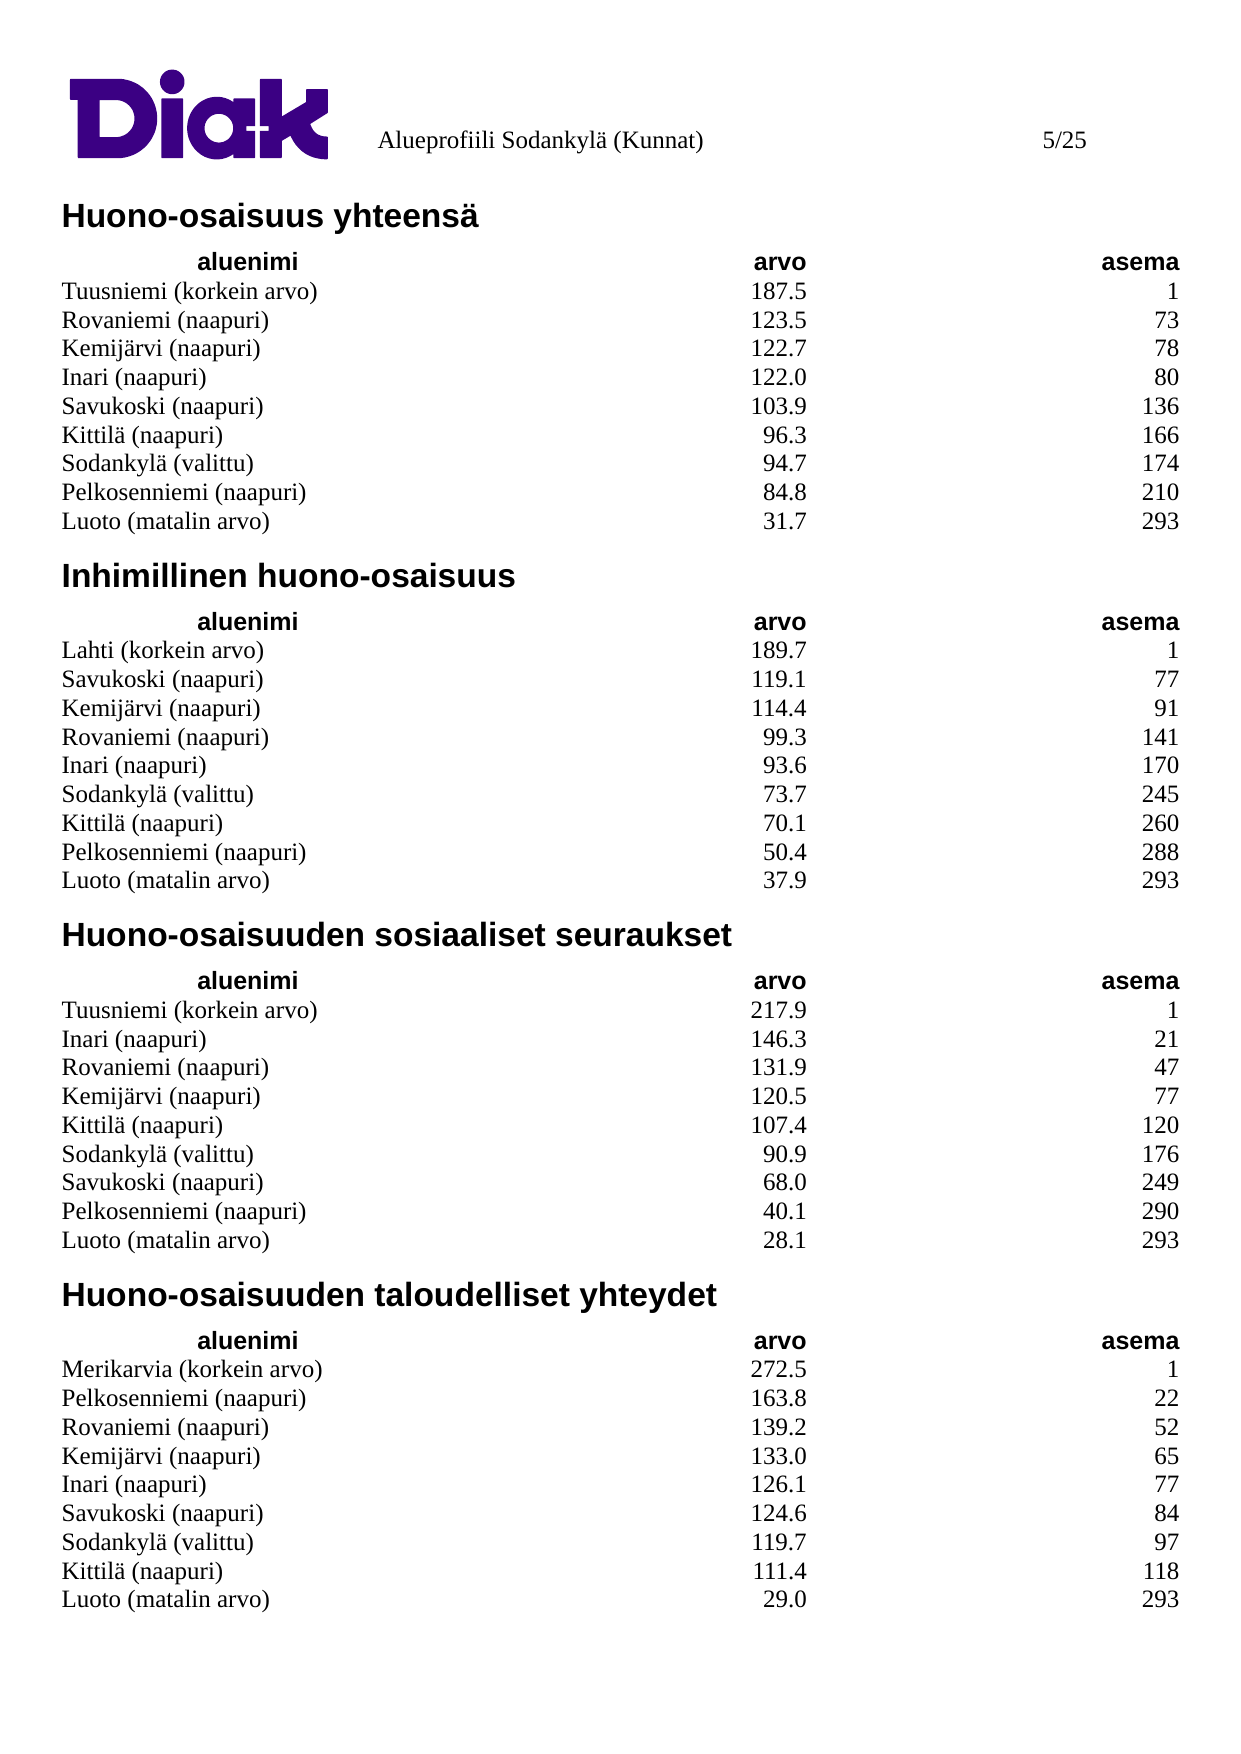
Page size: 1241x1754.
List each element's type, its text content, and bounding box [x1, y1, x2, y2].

table_cell Savukoski (naapuri) [61, 664, 434, 693]
table_cell 77 [806, 1470, 1179, 1498]
table_cell Rovaniemi (naapuri) [61, 722, 434, 751]
table_cell Inari (naapuri) [61, 1024, 434, 1052]
table_cell 245 [806, 779, 1179, 808]
table_cell Sodankylä (valittu) [61, 449, 434, 477]
table_cell 21 [806, 1024, 1179, 1052]
table_cell Sodankylä (valittu) [61, 1139, 434, 1167]
table_cell Luoto (matalin arvo) [61, 866, 434, 894]
table_cell 163.8 [434, 1383, 806, 1412]
table_cell 120.5 [434, 1081, 806, 1110]
table_cell 133.0 [434, 1441, 806, 1469]
table_cell 94.7 [434, 449, 806, 477]
table_cell Pelkosenniemi (naapuri) [61, 1383, 434, 1412]
table_cell 126.1 [434, 1470, 806, 1498]
table_cell 47 [806, 1053, 1179, 1081]
table_cell 99.3 [434, 722, 806, 751]
table_header arvo [434, 966, 806, 995]
table_cell Pelkosenniemi (naapuri) [61, 477, 434, 506]
table_cell Rovaniemi (naapuri) [61, 1053, 434, 1081]
table_cell 189.7 [434, 636, 806, 664]
table_cell 29.0 [434, 1585, 806, 1613]
table_header asema [806, 1326, 1179, 1354]
table_cell Inari (naapuri) [61, 1470, 434, 1498]
table_cell 50.4 [434, 837, 806, 866]
table_cell 97 [806, 1527, 1179, 1556]
table_cell 68.0 [434, 1168, 806, 1196]
table_header arvo [434, 607, 806, 636]
table_cell 174 [806, 449, 1179, 477]
table_cell 124.6 [434, 1498, 806, 1527]
table_cell 111.4 [434, 1556, 806, 1584]
table_cell 272.5 [434, 1355, 806, 1383]
table_cell 28.1 [434, 1225, 806, 1254]
table_cell 77 [806, 664, 1179, 693]
table_cell 78 [806, 334, 1179, 362]
table_cell 217.9 [434, 995, 806, 1024]
table_cell Sodankylä (valittu) [61, 1527, 434, 1556]
table_cell 210 [806, 477, 1179, 506]
table_cell 122.0 [434, 362, 806, 391]
table_cell Kittilä (naapuri) [61, 808, 434, 837]
subtitle Huono-osaisuus yhteensä [61, 196, 1179, 235]
table_cell 293 [806, 866, 1179, 894]
table_cell 260 [806, 808, 1179, 837]
table_cell 293 [806, 506, 1179, 535]
table_cell 118 [806, 1556, 1179, 1584]
table_cell Tuusniemi (korkein arvo) [61, 995, 434, 1024]
table_cell 293 [806, 1585, 1179, 1613]
table_cell 139.2 [434, 1412, 806, 1441]
table_header arvo [434, 1326, 806, 1354]
table_cell 288 [806, 837, 1179, 866]
table_cell 290 [806, 1196, 1179, 1225]
subtitle Huono-osaisuuden taloudelliset yhteydet [61, 1274, 1179, 1313]
table_cell 120 [806, 1110, 1179, 1139]
table_cell Inari (naapuri) [61, 751, 434, 779]
table_cell 166 [806, 420, 1179, 448]
table_cell 52 [806, 1412, 1179, 1441]
table_cell 176 [806, 1139, 1179, 1167]
table_cell 293 [806, 1225, 1179, 1254]
table_cell 249 [806, 1168, 1179, 1196]
table_cell 1 [806, 276, 1179, 305]
table_header arvo [434, 247, 806, 276]
table_cell 1 [806, 1355, 1179, 1383]
table_cell Savukoski (naapuri) [61, 391, 434, 420]
table_cell 187.5 [434, 276, 806, 305]
table_cell Pelkosenniemi (naapuri) [61, 1196, 434, 1225]
table_cell 40.1 [434, 1196, 806, 1225]
table_cell Luoto (matalin arvo) [61, 506, 434, 535]
table_cell Kittilä (naapuri) [61, 420, 434, 448]
table_cell 136 [806, 391, 1179, 420]
table_cell Kemijärvi (naapuri) [61, 693, 434, 722]
table_cell 103.9 [434, 391, 806, 420]
table_cell 93.6 [434, 751, 806, 779]
table_cell Tuusniemi (korkein arvo) [61, 276, 434, 305]
table_cell 37.9 [434, 866, 806, 894]
table_cell 119.1 [434, 664, 806, 693]
table_cell 70.1 [434, 808, 806, 837]
table_cell Kittilä (naapuri) [61, 1556, 434, 1584]
table_cell Rovaniemi (naapuri) [61, 305, 434, 333]
table_cell Luoto (matalin arvo) [61, 1585, 434, 1613]
table_cell 73.7 [434, 779, 806, 808]
table_cell Kemijärvi (naapuri) [61, 334, 434, 362]
table_cell 84 [806, 1498, 1179, 1527]
table_cell 131.9 [434, 1053, 806, 1081]
table_cell 77 [806, 1081, 1179, 1110]
subtitle Huono-osaisuuden sosiaaliset seuraukset [61, 915, 1179, 954]
table_cell Savukoski (naapuri) [61, 1168, 434, 1196]
table_cell Merikarvia (korkein arvo) [61, 1355, 434, 1383]
table_header aluenimi [61, 607, 434, 636]
table_cell Rovaniemi (naapuri) [61, 1412, 434, 1441]
table_cell 91 [806, 693, 1179, 722]
table_header asema [806, 607, 1179, 636]
table_header aluenimi [61, 247, 434, 276]
table_cell Sodankylä (valittu) [61, 779, 434, 808]
table_cell 31.7 [434, 506, 806, 535]
table_cell 170 [806, 751, 1179, 779]
table_cell 122.7 [434, 334, 806, 362]
table_cell 65 [806, 1441, 1179, 1469]
table_cell 84.8 [434, 477, 806, 506]
table_cell Lahti (korkein arvo) [61, 636, 434, 664]
table_cell 114.4 [434, 693, 806, 722]
table_cell Inari (naapuri) [61, 362, 434, 391]
table_cell 90.9 [434, 1139, 806, 1167]
table_cell 1 [806, 995, 1179, 1024]
table_cell Pelkosenniemi (naapuri) [61, 837, 434, 866]
table_cell 123.5 [434, 305, 806, 333]
table_cell 141 [806, 722, 1179, 751]
table_cell 107.4 [434, 1110, 806, 1139]
table_header aluenimi [61, 966, 434, 995]
table_cell Kemijärvi (naapuri) [61, 1081, 434, 1110]
table_header aluenimi [61, 1326, 434, 1354]
table_cell 96.3 [434, 420, 806, 448]
table_cell 119.7 [434, 1527, 806, 1556]
table_cell Kemijärvi (naapuri) [61, 1441, 434, 1469]
subtitle Inhimillinen huono-osaisuus [61, 556, 1179, 594]
table_header asema [806, 247, 1179, 276]
table_cell 146.3 [434, 1024, 806, 1052]
table_cell Savukoski (naapuri) [61, 1498, 434, 1527]
table_cell 22 [806, 1383, 1179, 1412]
table_cell 73 [806, 305, 1179, 333]
table_header asema [806, 966, 1179, 995]
table_cell Kittilä (naapuri) [61, 1110, 434, 1139]
table_cell 1 [806, 636, 1179, 664]
table_cell Luoto (matalin arvo) [61, 1225, 434, 1254]
table_cell 80 [806, 362, 1179, 391]
